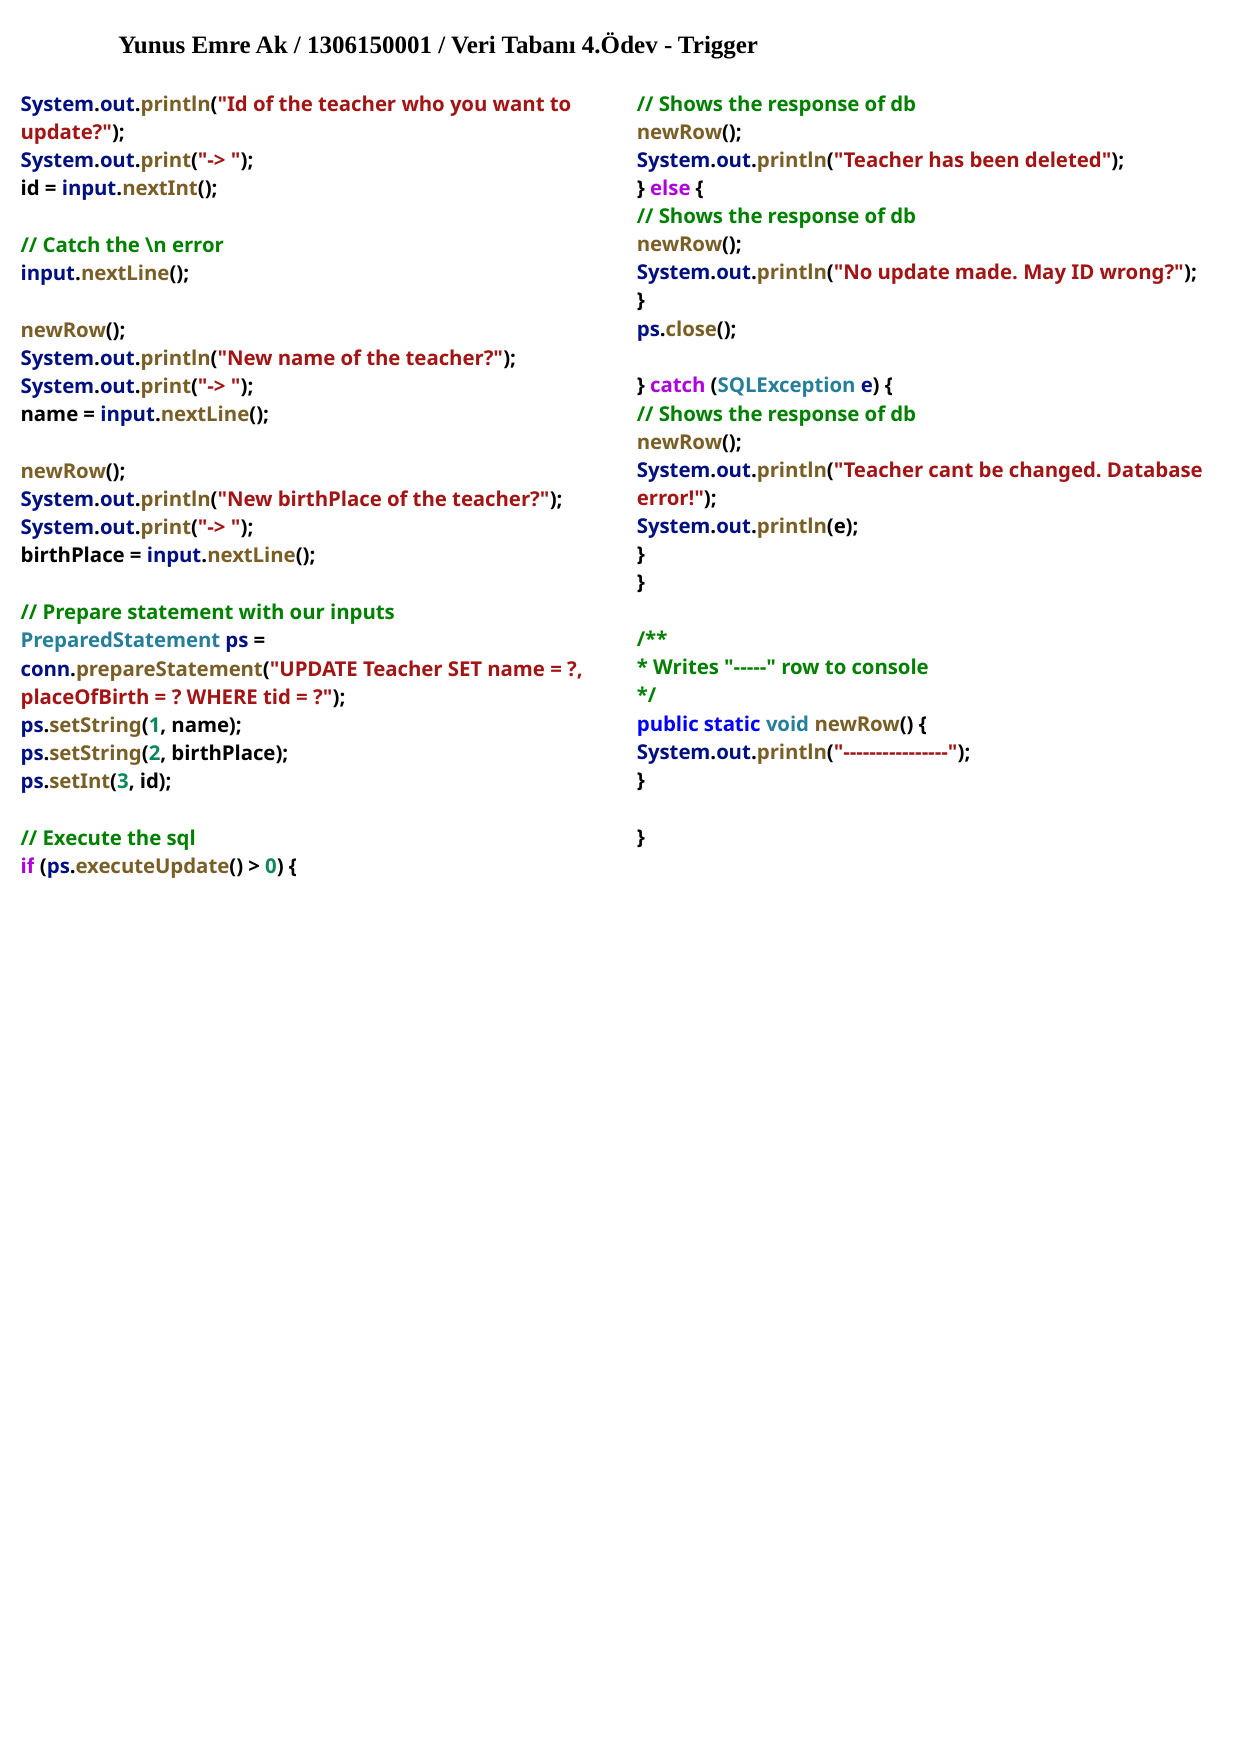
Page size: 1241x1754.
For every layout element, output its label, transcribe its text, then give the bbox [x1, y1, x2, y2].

text System.out.println("Id of the teacher who you want to update?"); [20, 89, 607, 145]
text System.out.println("Teacher cant be changed. Database error!"); [637, 455, 1217, 511]
text } [637, 567, 1217, 596]
text // Shows the response of db [637, 399, 1217, 427]
text } [637, 765, 1217, 793]
text birthPlace = input.nextLine(); [20, 541, 607, 569]
text newRow(); [637, 229, 1217, 257]
text System.out.println(e); [637, 511, 1217, 539]
text input.nextLine(); [20, 258, 607, 286]
text // Shows the response of db [637, 201, 1217, 229]
text newRow(); [20, 456, 607, 484]
text // Catch the \n error [20, 230, 607, 258]
text */ [637, 681, 1217, 709]
text System.out.println("----------------"); [637, 737, 1217, 765]
text System.out.print("-> "); [20, 512, 607, 541]
text /** [637, 624, 1217, 652]
text // Execute the sql [20, 823, 607, 851]
text System.out.println("New birthPlace of the teacher?"); [20, 484, 607, 512]
text } [637, 822, 1217, 850]
text ps.setString(1, name); [20, 710, 607, 738]
text PreparedStatement ps = conn.prepareStatement("UPDATE Teacher SET name = ?, placeOfBirth = ? WHERE tid = ?"); [20, 626, 607, 710]
text * Writes "-----" row to console [637, 652, 1217, 681]
text System.out.println("No update made. May ID wrong?"); [637, 257, 1217, 286]
text System.out.print("-> "); [20, 371, 607, 399]
text name = input.nextLine(); [20, 399, 607, 427]
text System.out.print("-> "); [20, 145, 607, 173]
text System.out.println("Teacher has been deleted"); [637, 145, 1217, 173]
text // Shows the response of db [637, 89, 1217, 117]
text System.out.println("New name of the teacher?"); [20, 343, 607, 371]
text } [637, 539, 1217, 567]
text } else { [637, 173, 1217, 201]
text // Prepare statement with our inputs [20, 597, 607, 626]
text newRow(); [637, 117, 1217, 145]
text } [637, 286, 1217, 314]
text id = input.nextInt(); [20, 173, 607, 201]
text if (ps.executeUpdate() > 0) { [20, 851, 607, 879]
text ps.setInt(3, id); [20, 766, 607, 794]
text newRow(); [637, 427, 1217, 455]
text newRow(); [20, 315, 607, 343]
text } catch (SQLException e) { [637, 371, 1217, 399]
text ps.close(); [637, 314, 1217, 342]
text public static void newRow() { [637, 709, 1217, 737]
text ps.setString(2, birthPlace); [20, 738, 607, 766]
